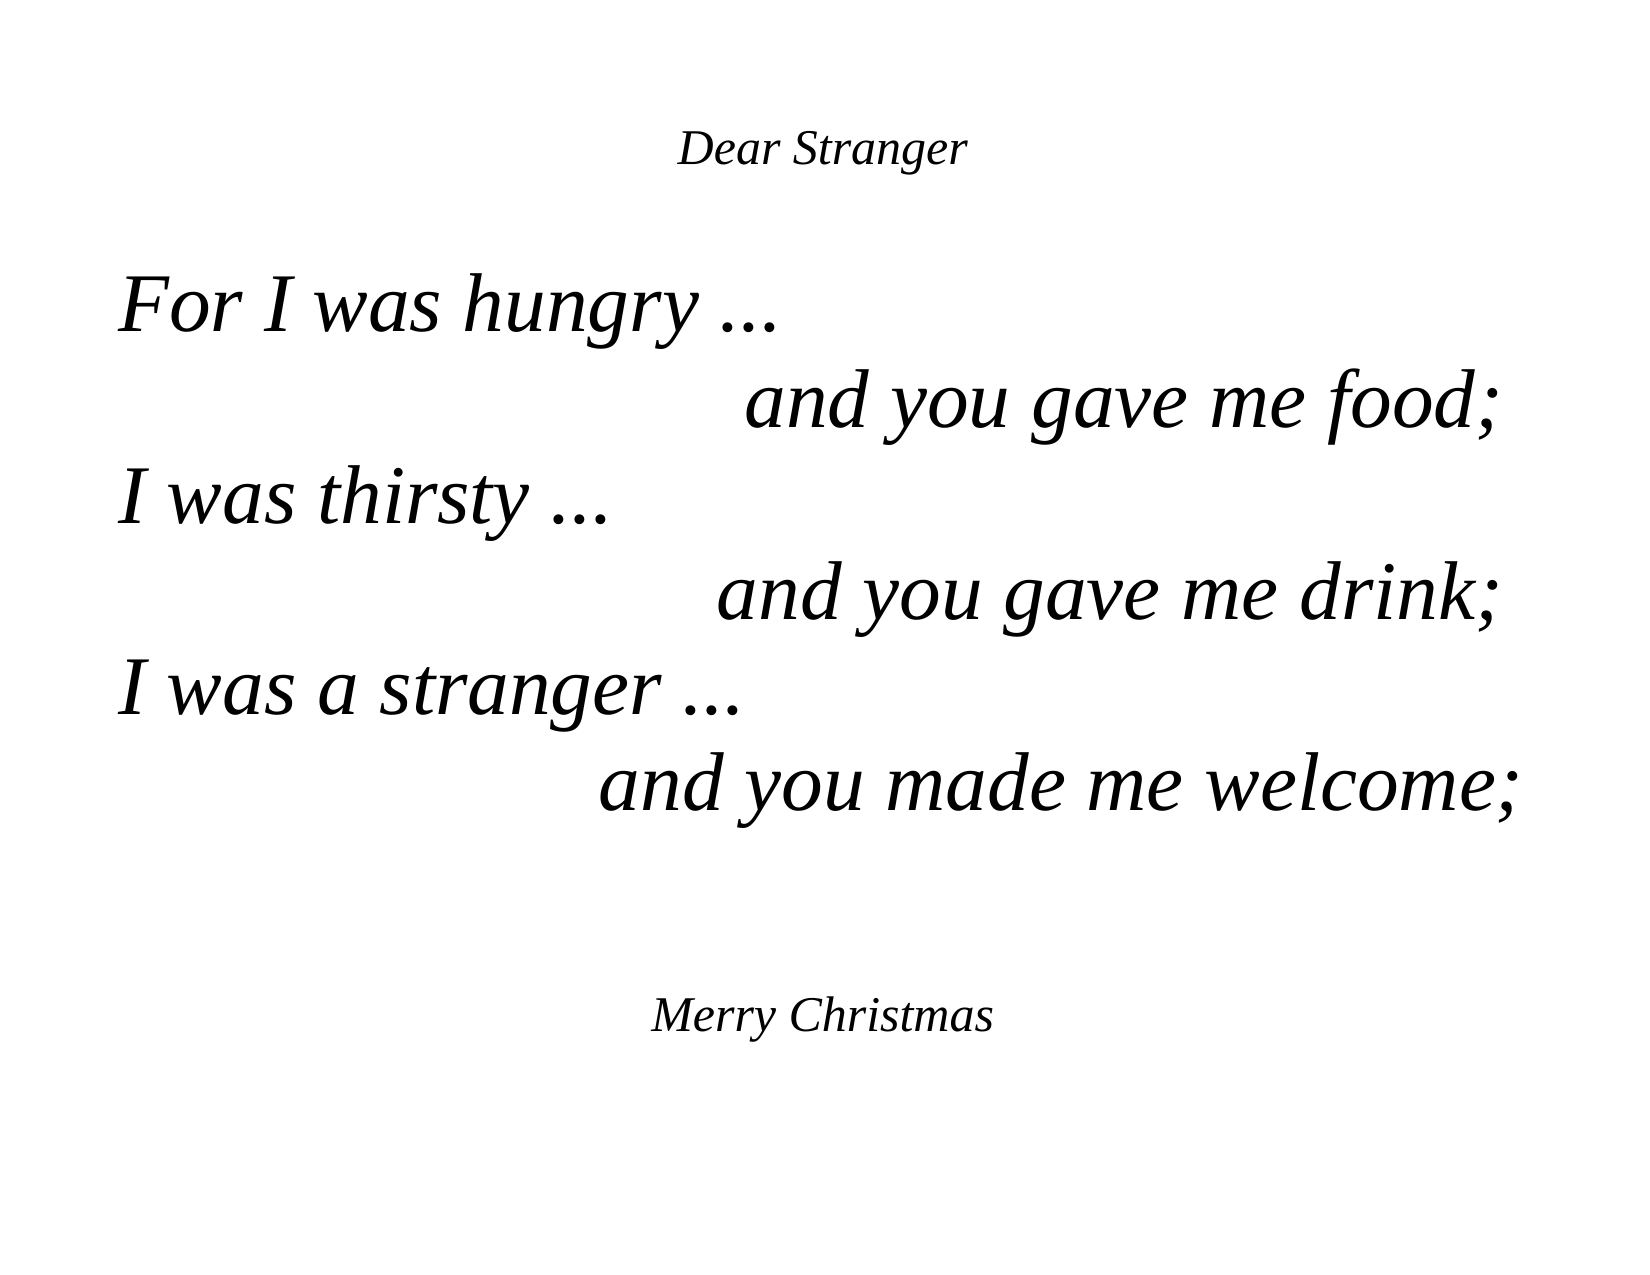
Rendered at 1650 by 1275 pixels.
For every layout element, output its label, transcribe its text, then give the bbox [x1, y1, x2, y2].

text and you gave me drink; [118, 541, 1532, 637]
text and you made me welcome; [118, 733, 1532, 829]
text Merry Christmas [118, 985, 1532, 1042]
text For I was hungry ... [118, 254, 1532, 349]
text I was thirsty ... [118, 445, 1532, 541]
text I was a stranger ... [118, 637, 1532, 733]
text Dear Stranger [118, 118, 1532, 176]
text and you gave me food; [118, 349, 1532, 445]
